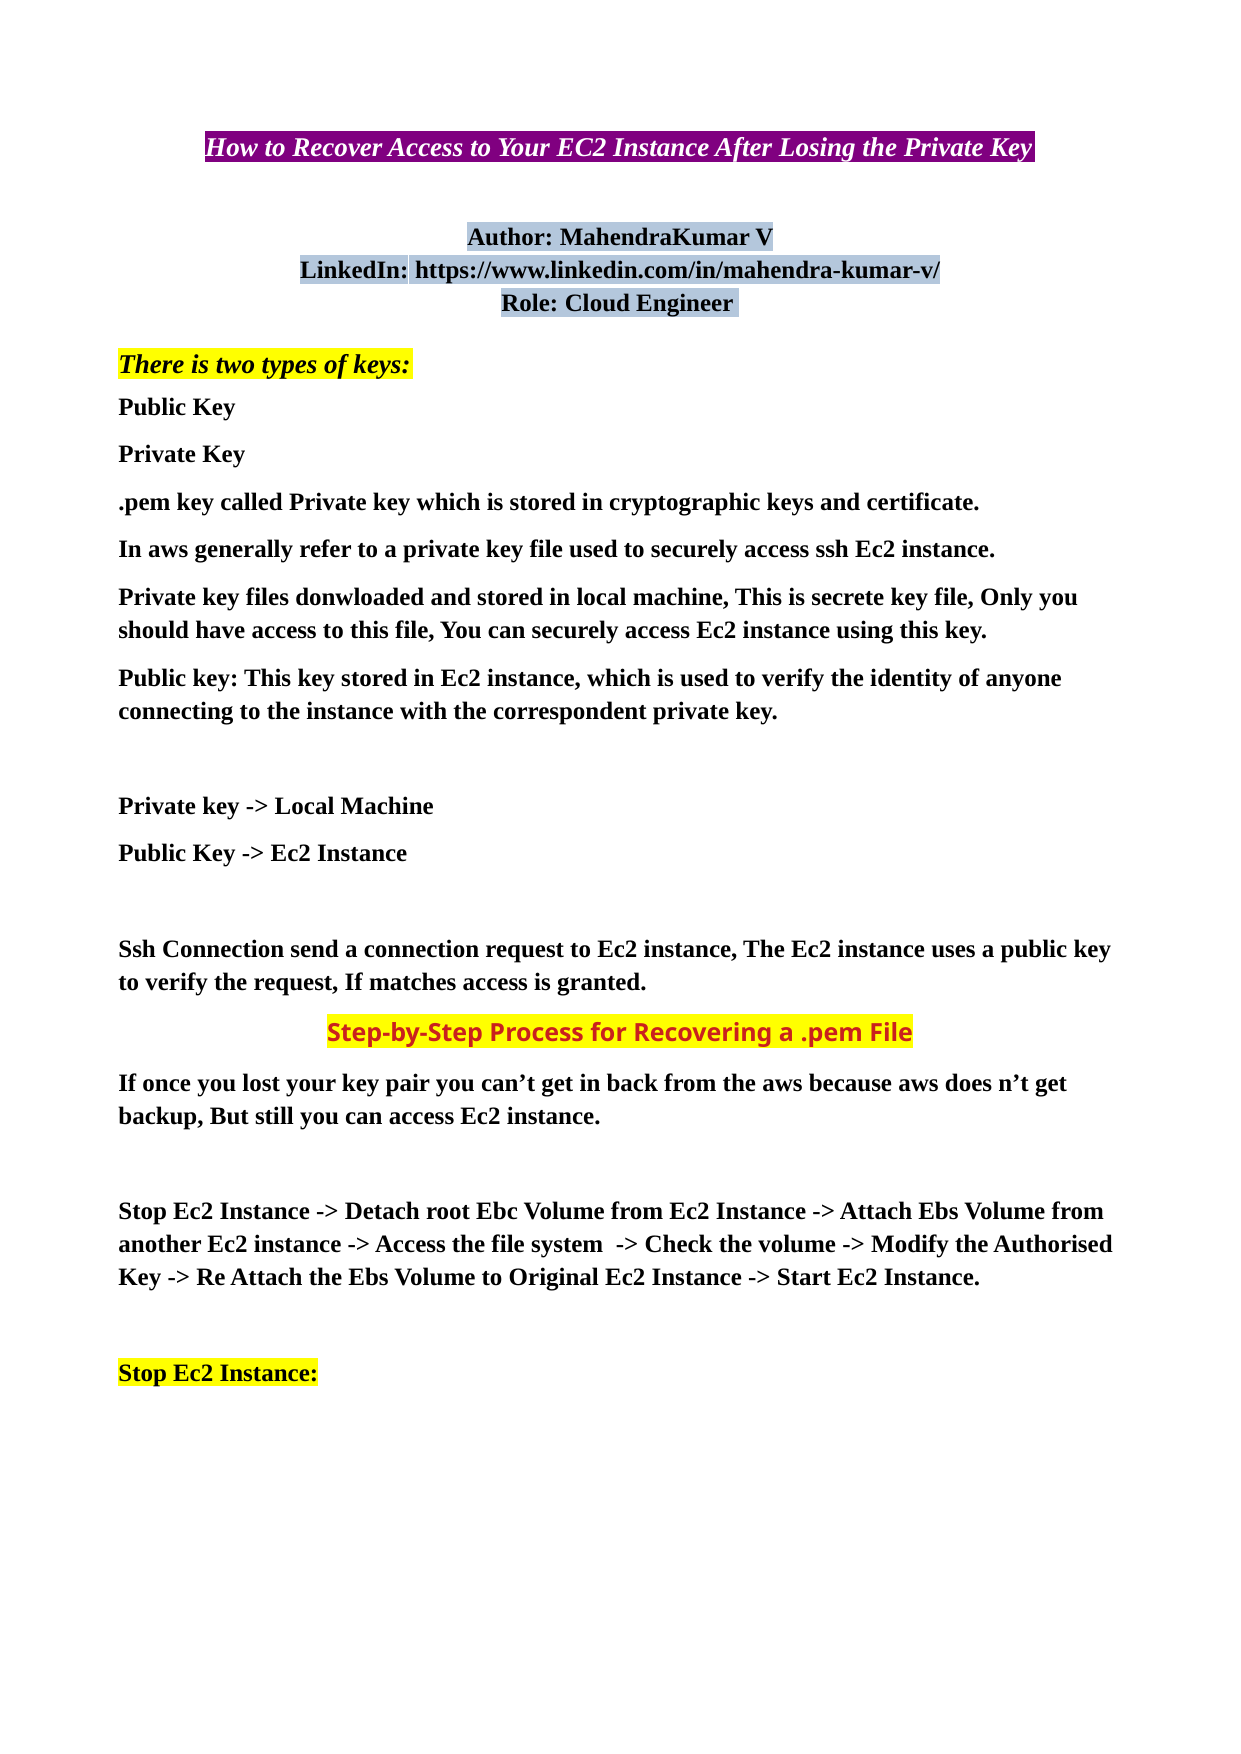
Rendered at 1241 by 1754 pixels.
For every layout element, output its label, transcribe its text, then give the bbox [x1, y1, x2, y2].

subtitle There is two types of keys: [118, 348, 1122, 379]
text Author: MahendraKumar V LinkedIn: https://www.linkedin.com/in/mahendra-kumar-v/ Role: Cloud Engineer [118, 222, 1122, 317]
text Private Key [118, 439, 1122, 468]
text Step-by-Step Process for Recovering a .pem File [118, 1014, 1122, 1048]
text If once you lost your key pair you can’t get in back from the aws because aws does n’t get backup, But still you can access Ec2 instance. [118, 1068, 1122, 1130]
text Public Key [118, 392, 1122, 420]
text Stop Ec2 Instance -> Detach root Ebc Volume from Ec2 Instance -> Attach Ebs Volume from another Ec2 instance -> Access the file system -> Check the volume -> Modify the Authorised Key -> Re Attach the Ebs Volume to Original Ec2 Instance -> Start Ec2 Instance. [118, 1196, 1122, 1291]
text Public key: This key stored in Ec2 instance, which is used to verify the identity of anyone connecting to the instance with the correspondent private key. [118, 663, 1122, 724]
text Ssh Connection send a connection request to Ec2 instance, The Ec2 instance uses a public key to verify the request, If matches access is granted. [118, 934, 1122, 996]
text Public Key -> Ec2 Instance [118, 838, 1122, 867]
text In aws generally refer to a private key file used to securely access ssh Ec2 instance. [118, 534, 1122, 563]
text .pem key called Private key which is stored in cryptographic keys and certificate. [118, 487, 1122, 516]
text Stop Ec2 Instance: [118, 1358, 1122, 1386]
subtitle How to Recover Access to Your EC2 Instance After Losing the Private Key [118, 131, 1122, 162]
text Private key -> Local Machine [118, 791, 1122, 820]
text Private key files donwloaded and stored in local machine, This is secrete key file, Only you should have access to this file, You can securely access Ec2 instance using this key. [118, 582, 1122, 644]
